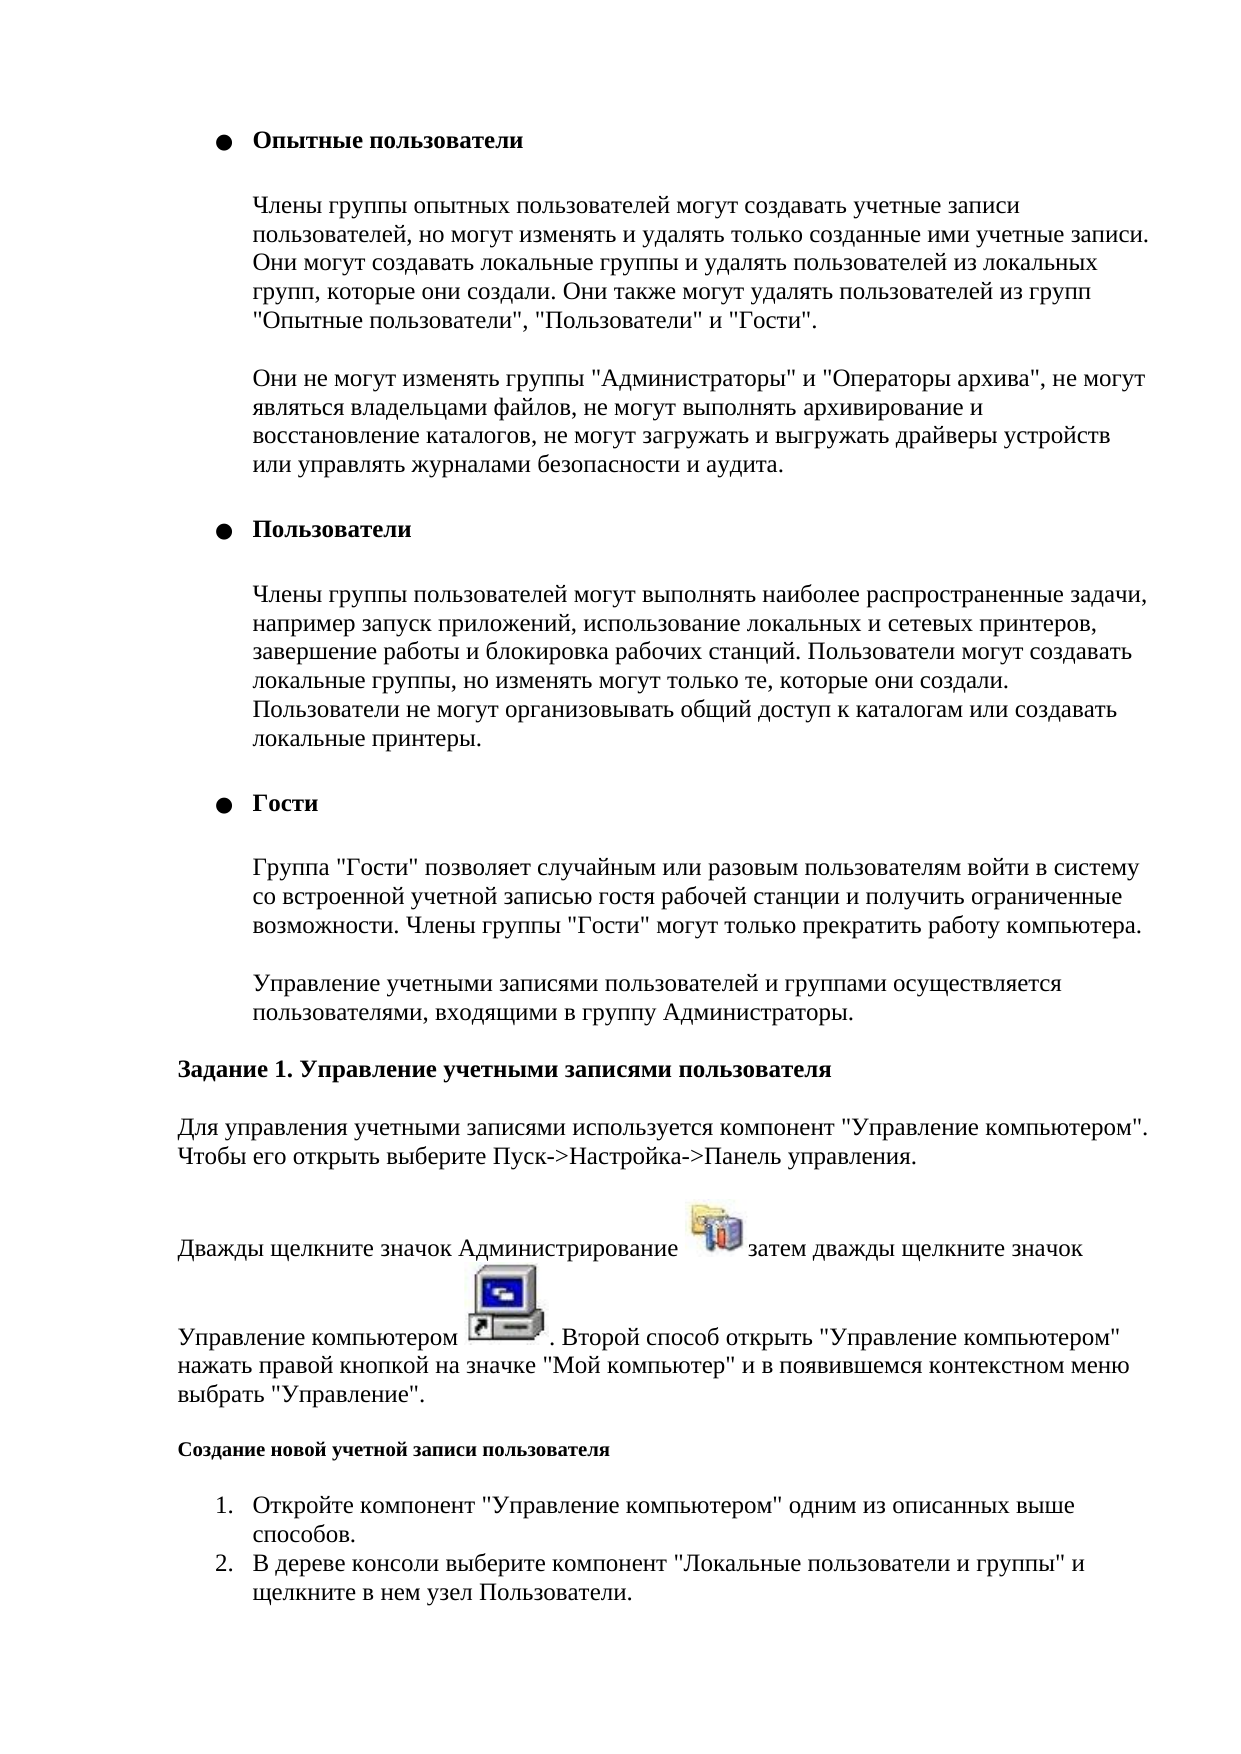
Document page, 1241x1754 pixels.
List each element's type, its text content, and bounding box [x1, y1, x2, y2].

picture [684, 1199, 748, 1257]
text Для управления учетными записями используется компонент "Управление компьютером". Чтобы его открыть выберите Пуск->Настройка->Панель управления. [177, 1112, 1152, 1170]
list Пользователи [215, 507, 1152, 550]
text Дважды щелкните значок Администрирование затем дважды щелкните значок Управление компьютером . Второй способ открыть "Управление компьютером" нажать правой кнопкой на значке "Мой компьютер" и в появившемся контекстном меню выбрать "Управление". [177, 1199, 1152, 1408]
list Гости [215, 781, 1152, 823]
list Откройте компонент "Управление компьютером" одним из описанных выше способов. [215, 1490, 1152, 1548]
picture [464, 1262, 549, 1345]
text Группа "Гости" позволяет случайным или разовым пользователям войти в систему со встроенной учетной записью гостя рабочей станции и получить ограниченные возможности. Члены группы "Гости" могут только прекратить работу компьютера. [252, 852, 1152, 939]
text Члены группы опытных пользователей могут создавать учетные записи пользователей, но могут изменять и удалять только созданные ими учетные записи. Они могут создавать локальные группы и удалять пользователей из локальных групп, которые они создали. Они также могут удалять пользователей из групп "Опытные пользователи", "Пользователи" и "Гости". [252, 190, 1152, 334]
list В дереве консоли выберите компонент "Локальные пользователи и группы" и щелкните в нем узел Пользователи. [215, 1548, 1152, 1605]
text Члены группы пользователей могут выполнять наиболее распространенные задачи, например запуск приложений, использование локальных и сетевых принтеров, завершение работы и блокировка рабочих станций. Пользователи могут создавать локальные группы, но изменять могут только те, которые они создали. Пользователи не могут организовывать общий доступ к каталогам или создавать локальные принтеры. [252, 579, 1152, 751]
text Управление учетными записями пользователей и группами осуществляется пользователями, входящими в группу Администраторы. [252, 968, 1152, 1025]
text Создание новой учетной записи пользователя [177, 1437, 1152, 1461]
text Они не могут изменять группы "Администраторы" и "Операторы архива", не могут являться владельцами файлов, не могут выполнять архивирование и восстановление каталогов, не могут загружать и выгружать драйверы устройств или управлять журналами безопасности и аудита. [252, 363, 1152, 478]
list Опытные пользователи [215, 118, 1152, 161]
text Задание 1. Управление учетными записями пользователя [177, 1054, 1152, 1083]
